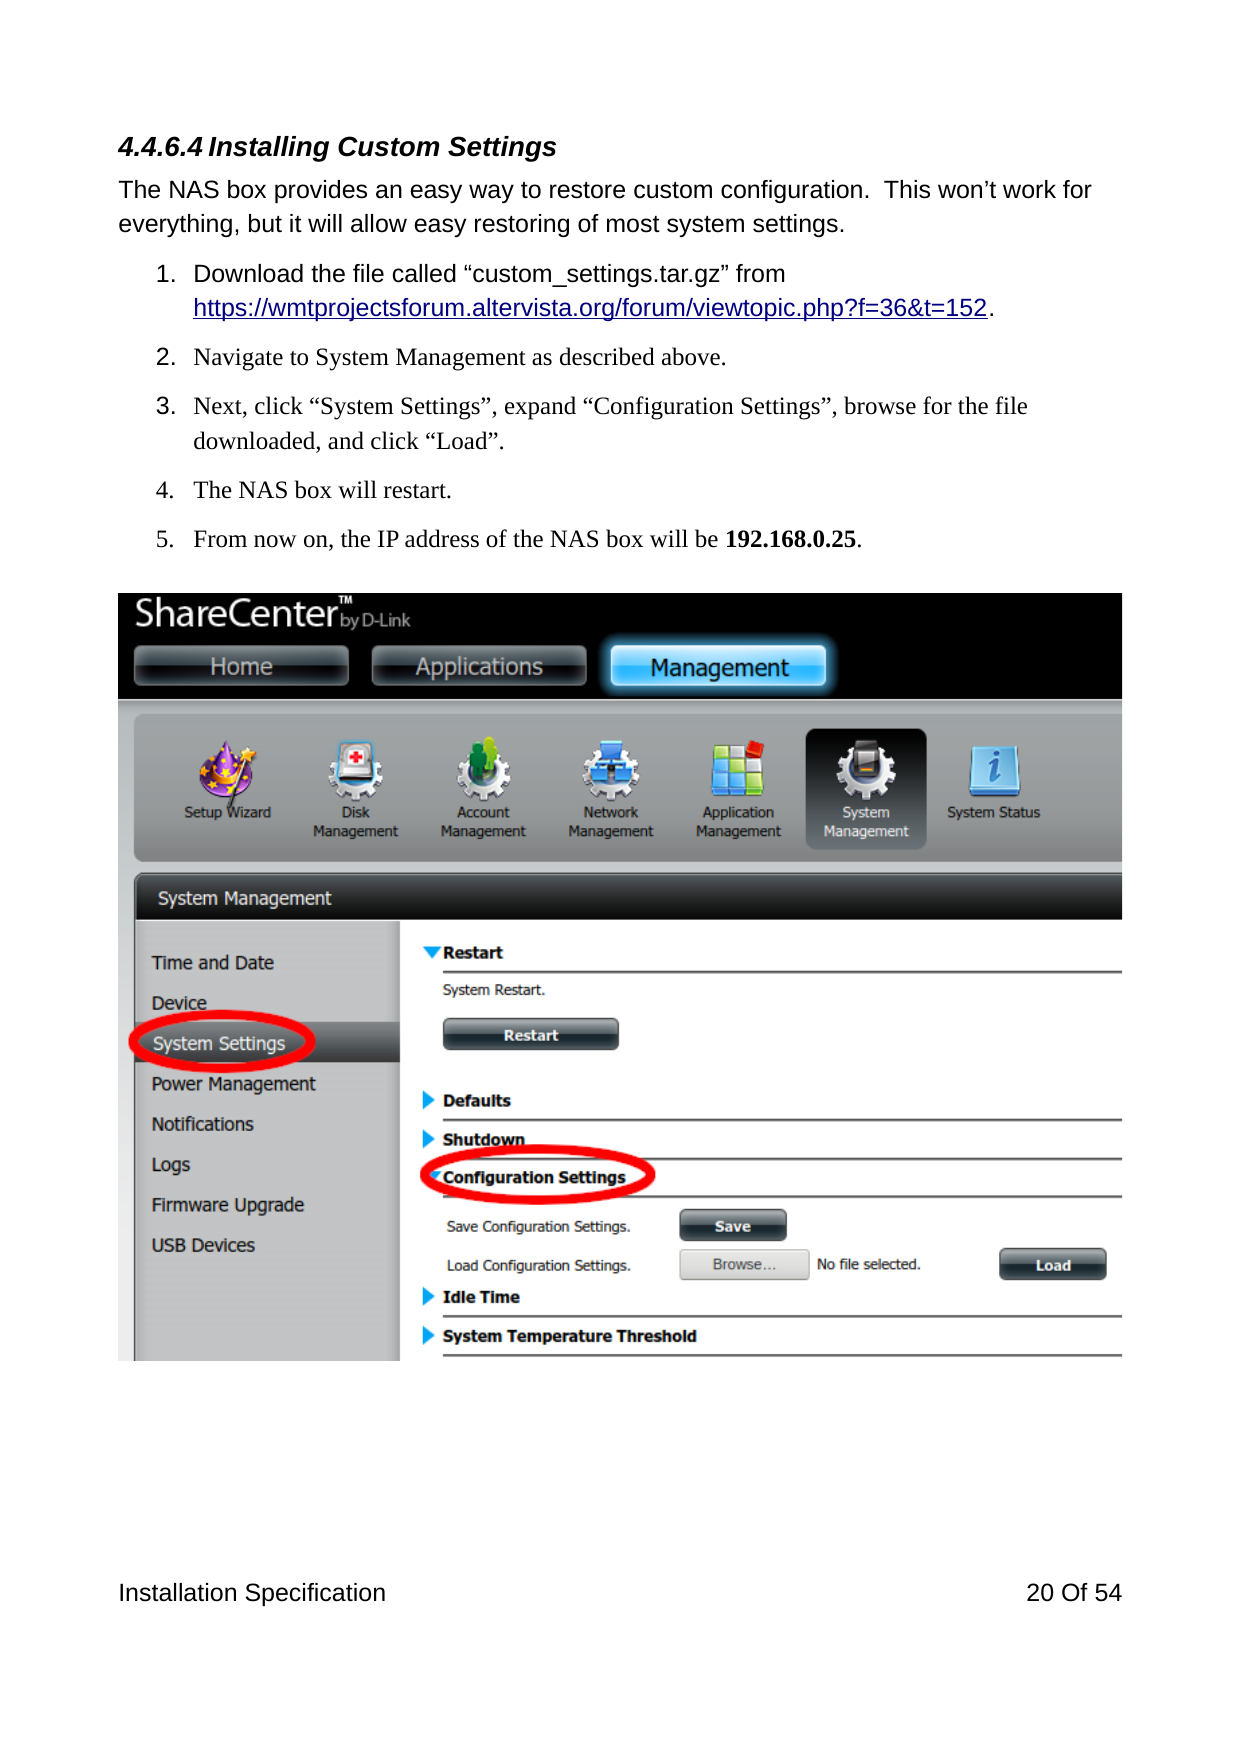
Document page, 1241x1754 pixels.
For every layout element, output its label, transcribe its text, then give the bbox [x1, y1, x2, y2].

list Navigate to System Management as described above. [156, 342, 1122, 371]
text The NAS box provides an easy way to restore custom configuration. This won’t work for everything, but it will allow easy restoring of most system settings. [118, 175, 1122, 238]
list The NAS box will restart. [156, 475, 1122, 504]
subtitle Installing Custom Settings [118, 131, 1122, 162]
list From now on, the IP address of the NAS box will be 192.168.0.25. [156, 524, 1122, 553]
list Next, click “System Settings”, expand “Configuration Settings”, browse for the file downloaded, and click “Load”. [156, 391, 1122, 454]
picture [118, 593, 1123, 1361]
list Download the file called “custom_settings.tar.gz” from https://wmtprojectsforum.altervista.org/forum/viewtopic.php?f=36&t=152. [156, 258, 1122, 322]
